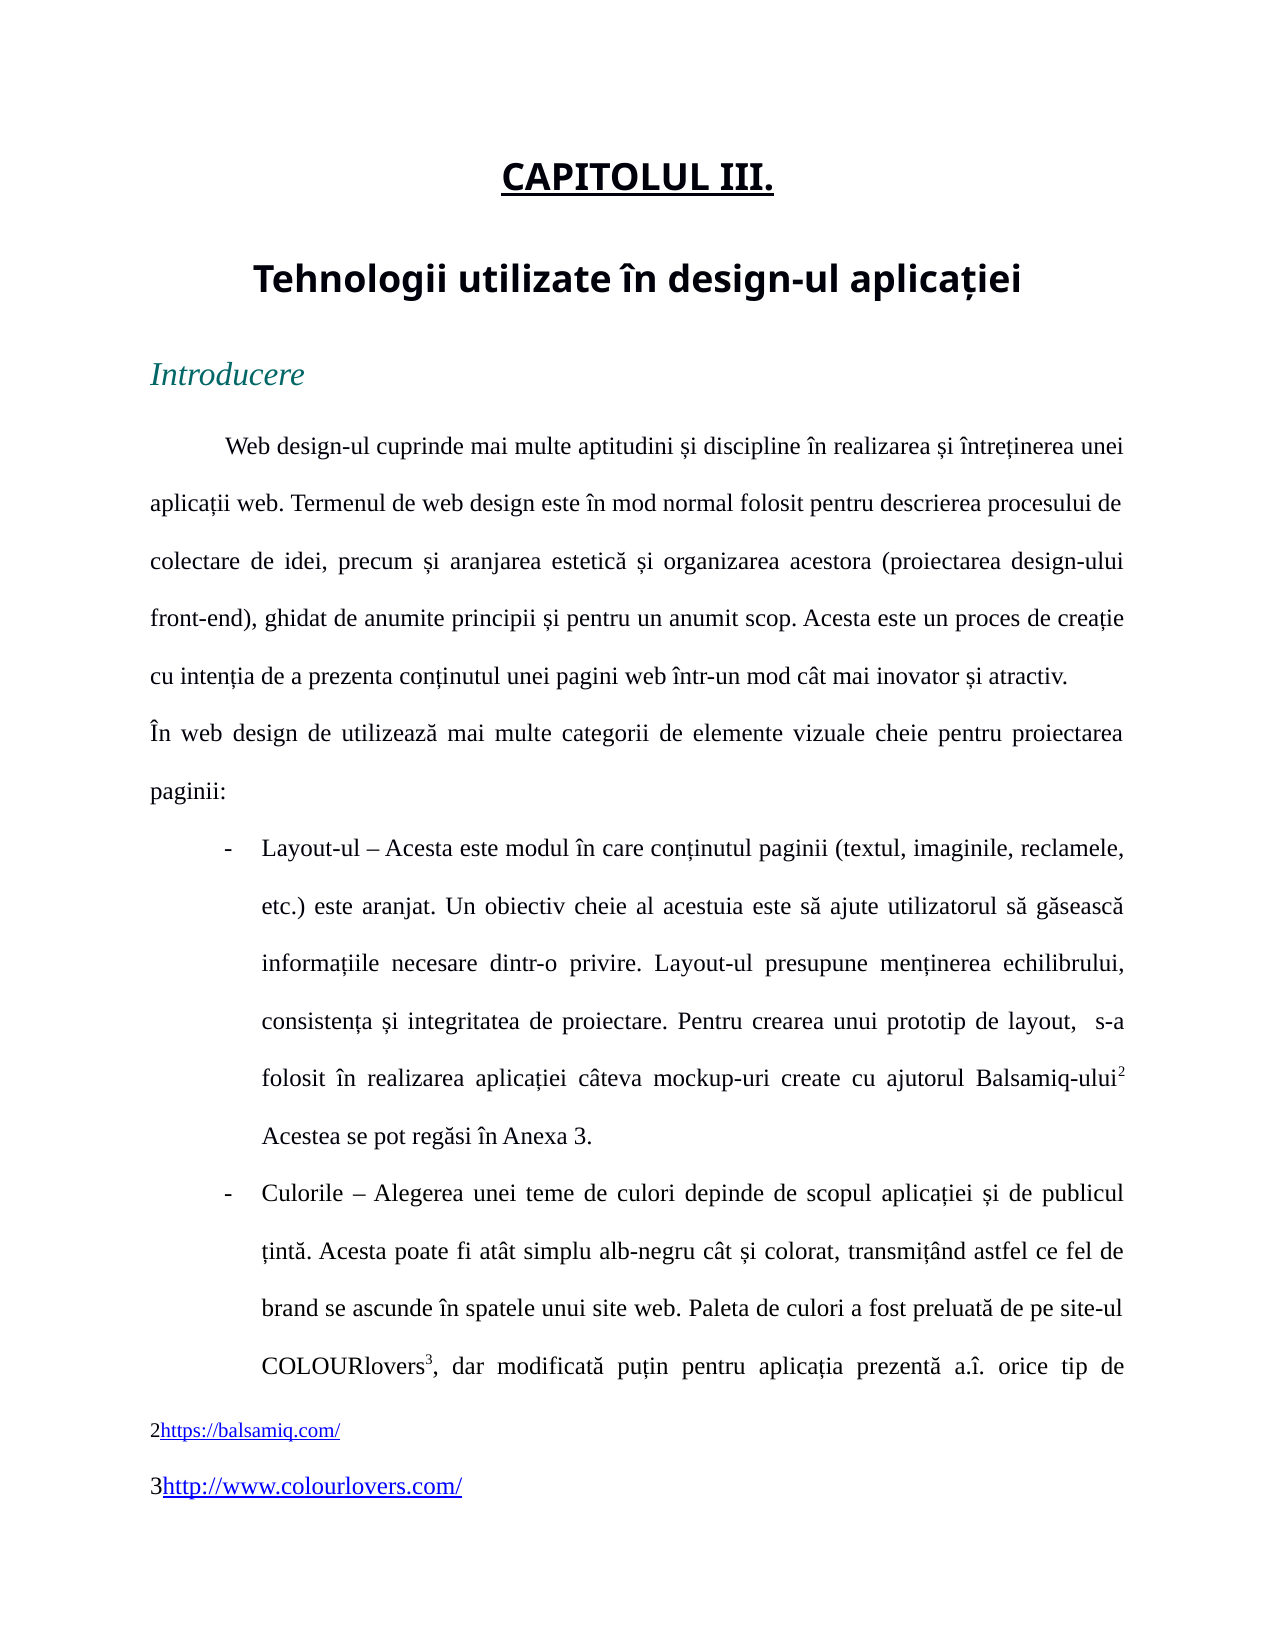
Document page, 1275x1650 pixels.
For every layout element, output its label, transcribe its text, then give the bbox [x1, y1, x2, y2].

text Tehnologii utilizate în design-ul aplicației [150, 252, 1125, 303]
list http://www.colourlovers.com/ [150, 1471, 1125, 1500]
text colectare de idei, precum și aranjarea estetică și organizarea acestora (proiectarea design-ului front-end), ghidat de anumite principii și pentru un anumit scop. Acesta este un proces de creație cu intenția de a prezenta conținutul unei pagini web într-un mod cât mai inovator și atractiv. [150, 546, 1125, 689]
text Introducere [150, 354, 1125, 392]
text Web design-ul cuprinde mai multe aptitudini și discipline în realizarea și întreținerea unei aplicații web. Termenul de web design este în mod normal folosit pentru descrierea procesului de [150, 431, 1125, 517]
list Culorile – Alegerea unei teme de culori depinde de scopul aplicației și de publicul țintă. Acesta poate fi atât simplu alb-negru cât și colorat, transmițând astfel ce fel de brand se ascunde în spatele unui site web. Paleta de culori a fost preluată de pe site-ul COLOURlovers, dar modificată puțin pentru aplicația prezentă a.î. orice tip de [224, 1178, 1125, 1379]
list Layout-ul – Acesta este modul în care conținutul paginii (textul, imaginile, reclamele, etc.) este aranjat. Un obiectiv cheie al acestuia este să ajute utilizatorul să găsească informațiile necesare dintr-o privire. Layout-ul presupune menținerea echilibrului, consistența și integritatea de proiectare. Pentru crearea unui prototip de layout, s-a folosit în realizarea aplicației câteva mockup-uri create cu ajutorul Balsamiq-ului Acestea se pot regăsi în Anexa 3. [224, 833, 1125, 1149]
list https://balsamiq.com/ [150, 1418, 1125, 1442]
text În web design de utilizează mai multe categorii de elemente vizuale cheie pentru proiectarea paginii: [150, 718, 1125, 804]
text CAPITOLUL III. [150, 150, 1125, 201]
